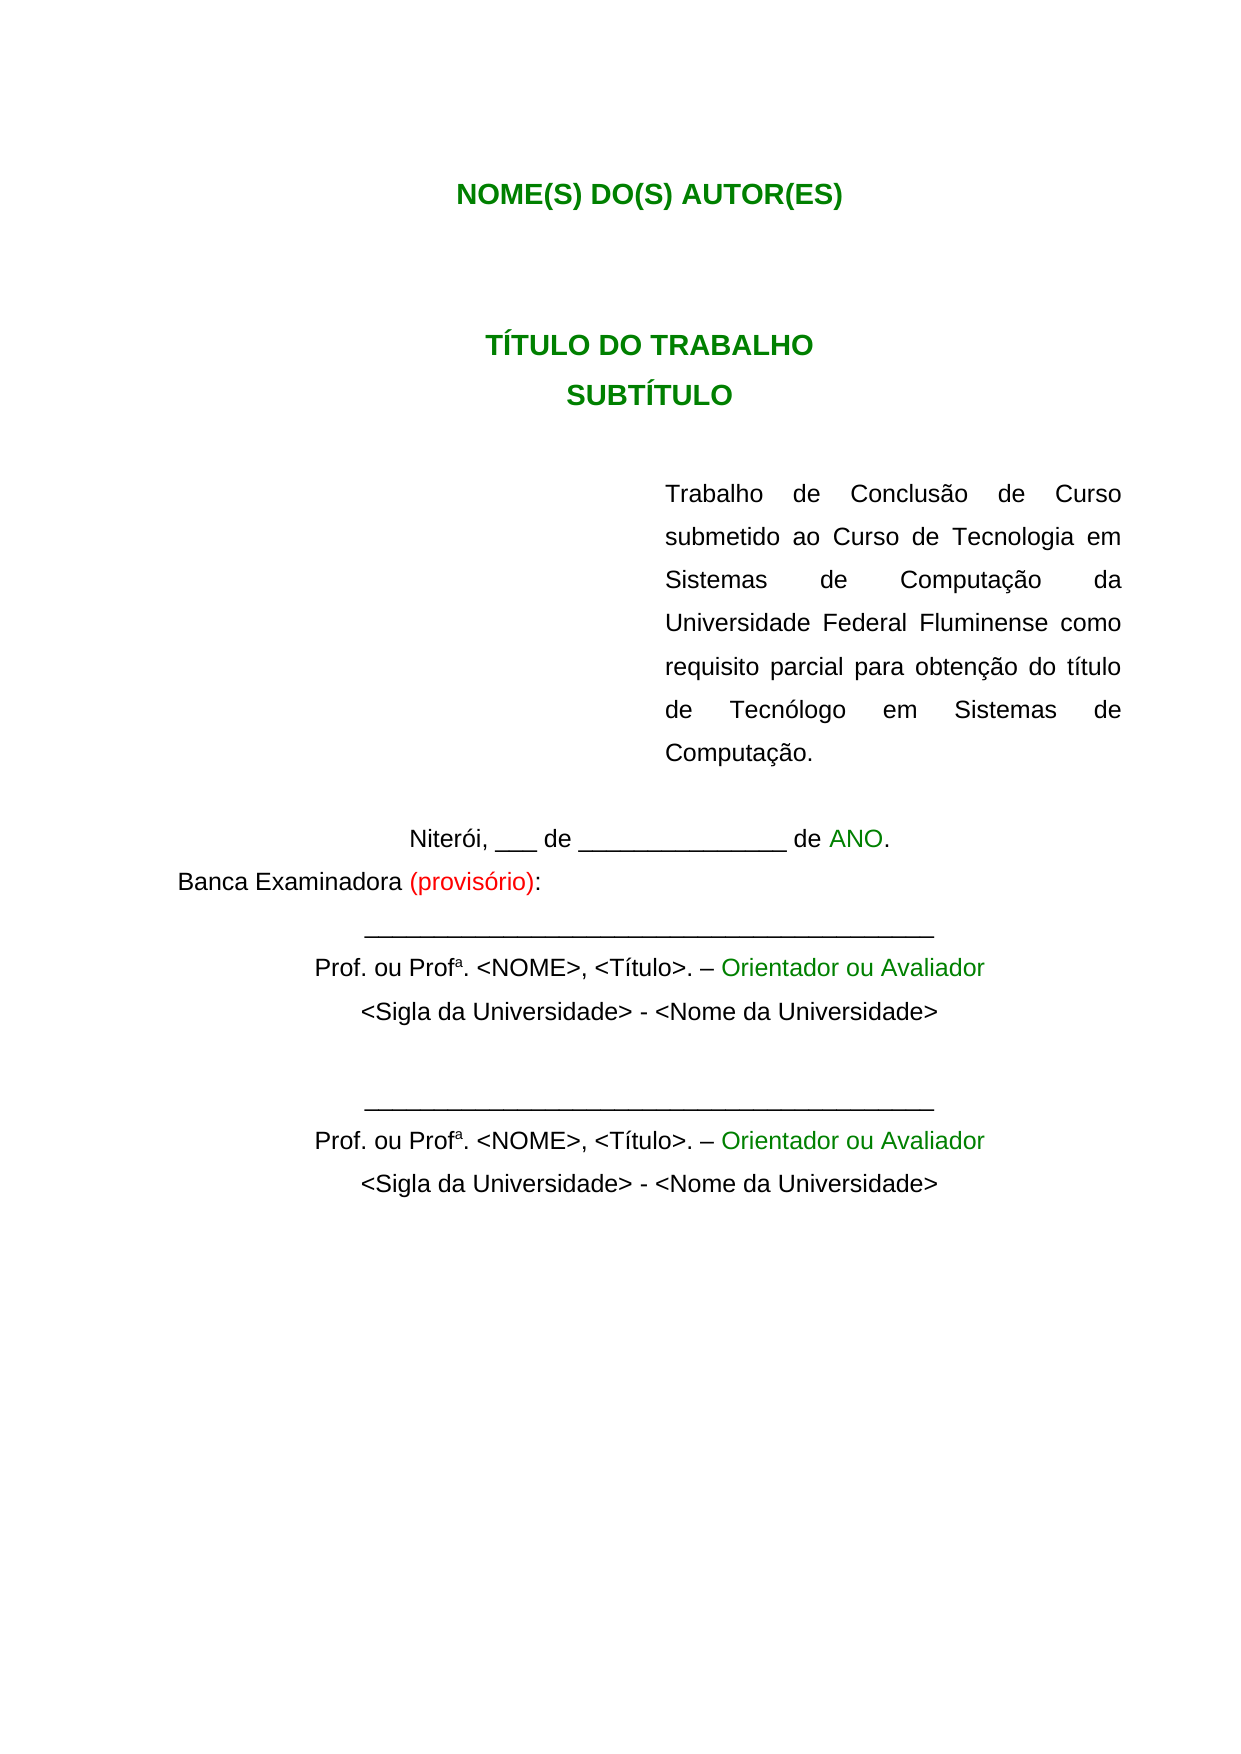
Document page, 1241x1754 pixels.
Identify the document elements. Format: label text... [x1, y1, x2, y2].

text Niterói, ___ de _______________ de ANO. [177, 824, 1122, 853]
text NOME(S) DO(S) AUTOR(ES) [177, 177, 1122, 211]
text <Sigla da Universidade> - <Nome da Universidade> [177, 997, 1122, 1025]
text Trabalho de Conclusão de Curso submetido ao Curso de Tecnologia em Sistemas de Computação da Universidade Federal Fluminense como requisito parcial para obtenção do título de Tecnólogo em Sistemas de Computação. [665, 479, 1122, 767]
text Prof. ou Profa. <NOME>, <Título>. – Orientador ou Avaliador [177, 1126, 1122, 1155]
text SUBTÍTULO [177, 378, 1122, 412]
text <Sigla da Universidade> - <Nome da Universidade> [177, 1169, 1122, 1198]
text Prof. ou Profa. <NOME>, <Título>. – Orientador ou Avaliador [177, 953, 1122, 982]
text _________________________________________ [177, 910, 1122, 939]
text _________________________________________ [177, 1083, 1122, 1112]
text Banca Examinadora (provisório): [177, 867, 1122, 896]
text TÍTULO DO TRABALHO [177, 328, 1122, 362]
